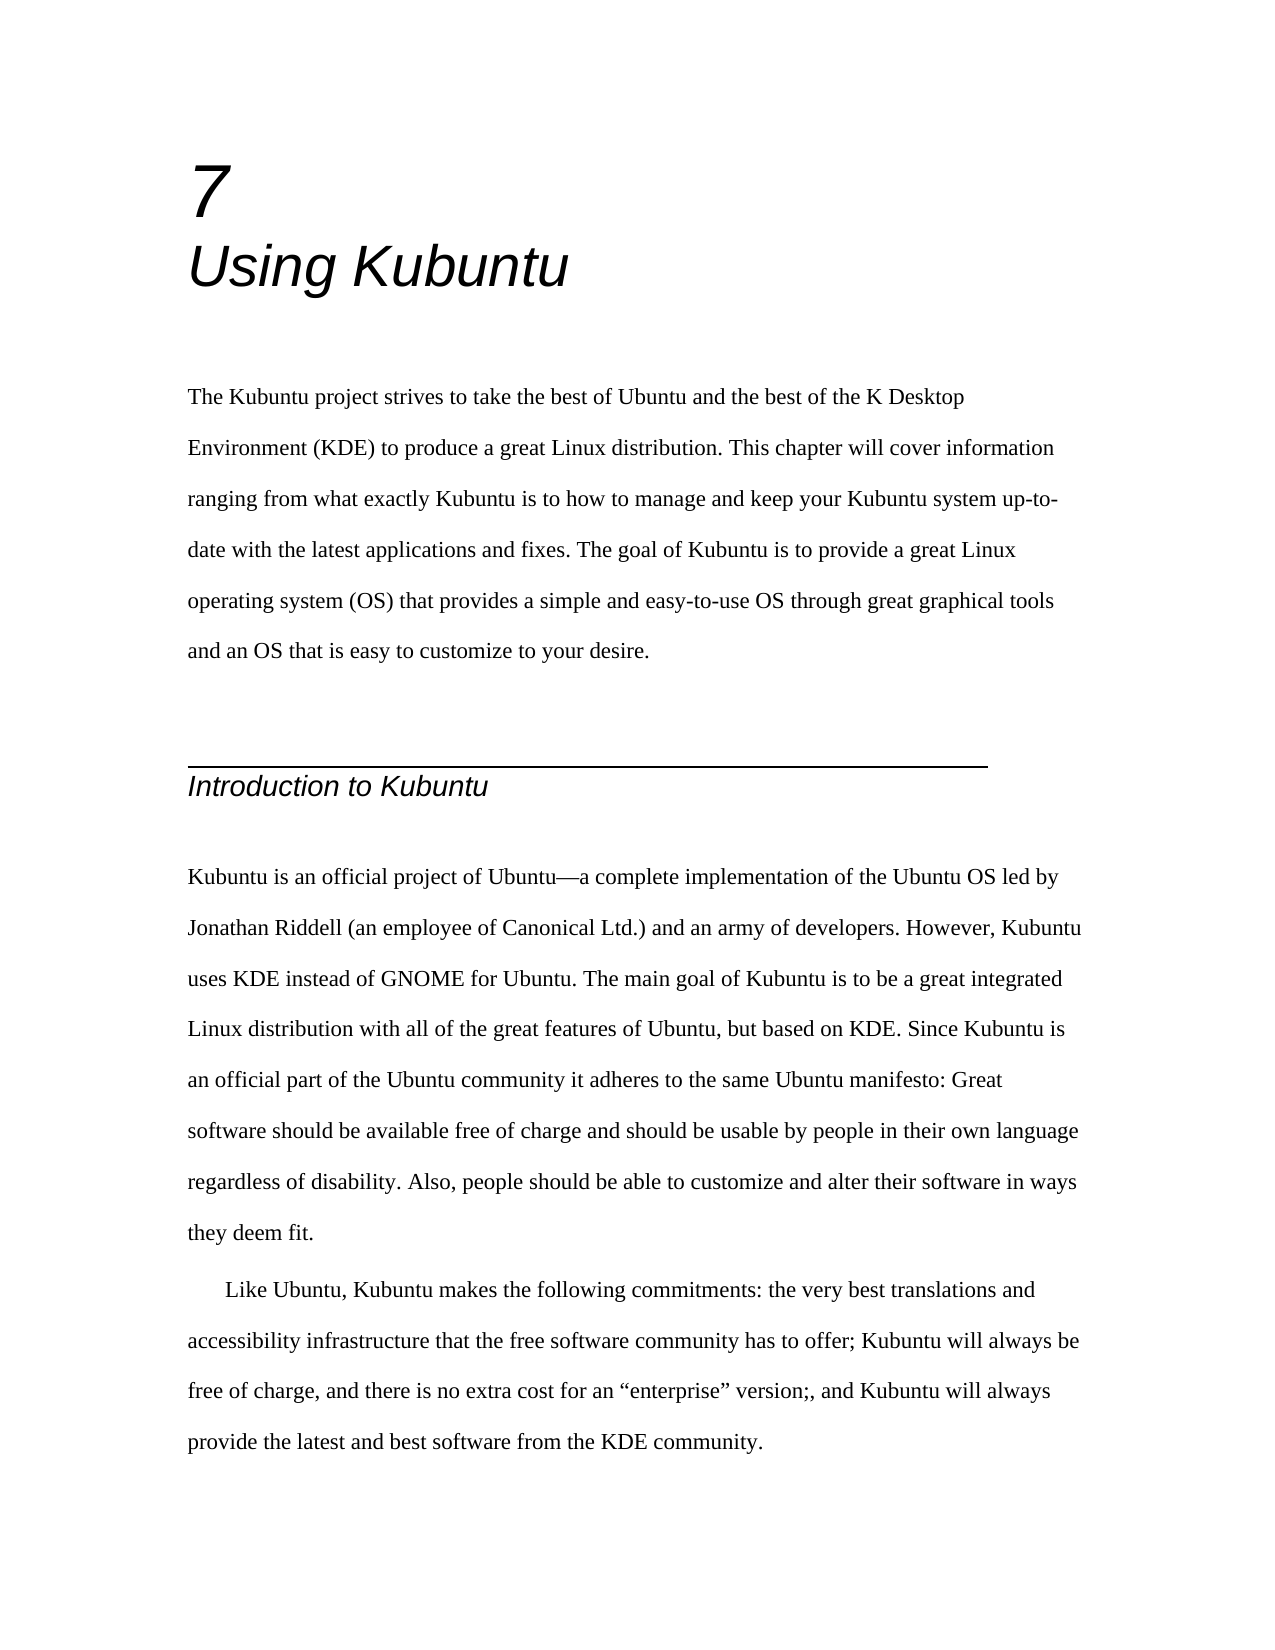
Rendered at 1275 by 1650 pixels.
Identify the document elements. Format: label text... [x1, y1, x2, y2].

text Like Ubuntu, Kubuntu makes the following commitments: the very best translations and accessibility infrastructure that the free software community has to offer; Kubuntu will always be free of charge, and there is no extra cost for an “enterprise” version;, and Kubuntu will always provide the latest and best software from the KDE community. [187, 1277, 1087, 1455]
text 7 [187, 150, 862, 234]
text Introduction to Kubuntu [187, 767, 988, 802]
text Using Kubuntu [187, 234, 1012, 299]
text Kubuntu is an official project of Ubuntu—a complete implementation of the Ubuntu OS led by Jonathan Riddell (an employee of Canonical Ltd.) and an army of developers. However, Kubuntu uses KDE instead of GNOME for Ubuntu. The main goal of Kubuntu is to be a great integrated Linux distribution with all of the great features of Ubuntu, but based on KDE. Since Kubuntu is an official part of the Ubuntu community it adheres to the same Ubuntu manifesto: Great software should be available free of charge and should be usable by people in their own language regardless of disability. Also, people should be able to customize and alter their software in ways they deem fit. [187, 864, 1087, 1245]
text The Kubuntu project strives to take the best of Ubuntu and the best of the K Desktop Environment (KDE) to produce a great Linux distribution. This chapter will cover information ranging from what exactly Kubuntu is to how to manage and keep your Kubuntu system up-to-date with the latest applications and fixes. The goal of Kubuntu is to provide a great Linux operating system (OS) that provides a simple and easy-to-use OS through great graphical tools and an OS that is easy to customize to your desire. [187, 384, 1087, 664]
